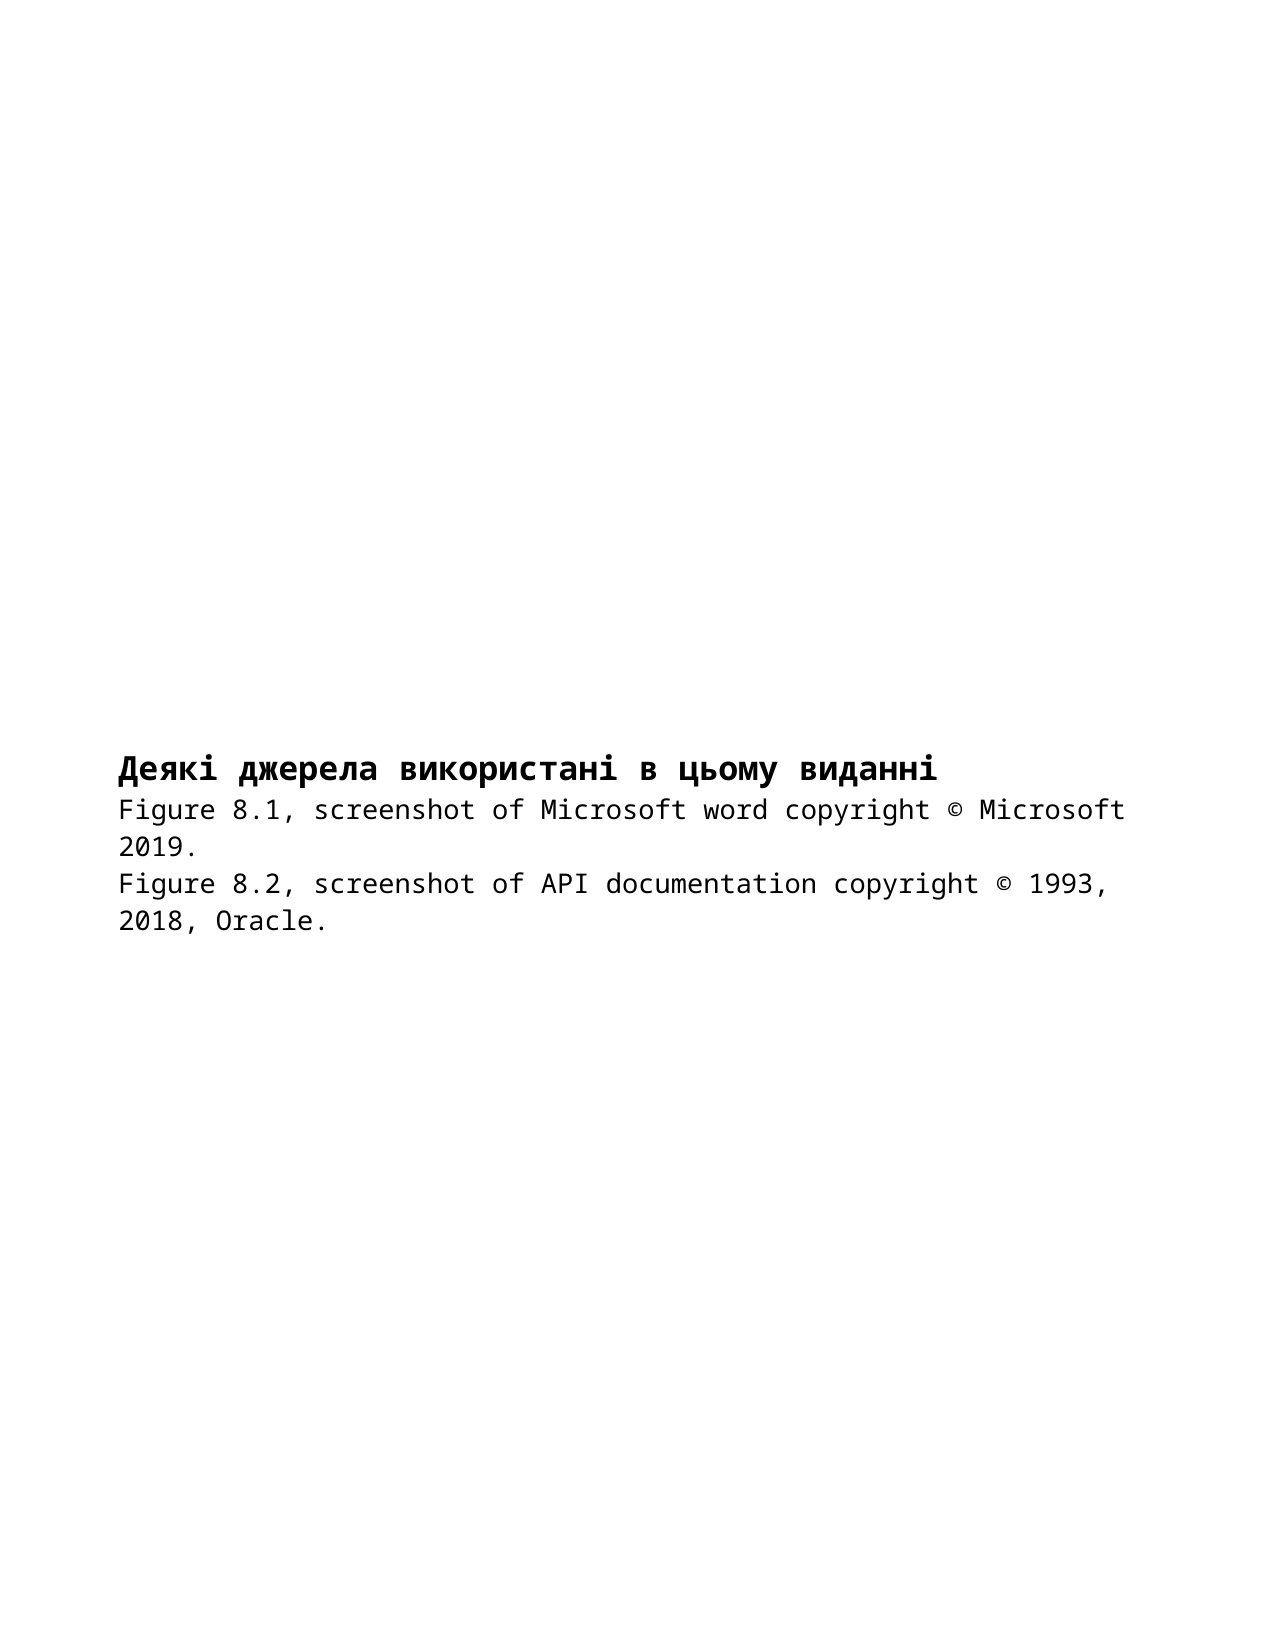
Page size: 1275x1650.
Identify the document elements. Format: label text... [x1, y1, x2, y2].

text Деякі джерела використані в цьому виданні Figure 8.1, screenshot of Microsoft word copyright © Microsoft 2019. Figure 8.2, screenshot of API documentation copyright © 1993, 2018, Oracle. [118, 745, 1157, 1528]
